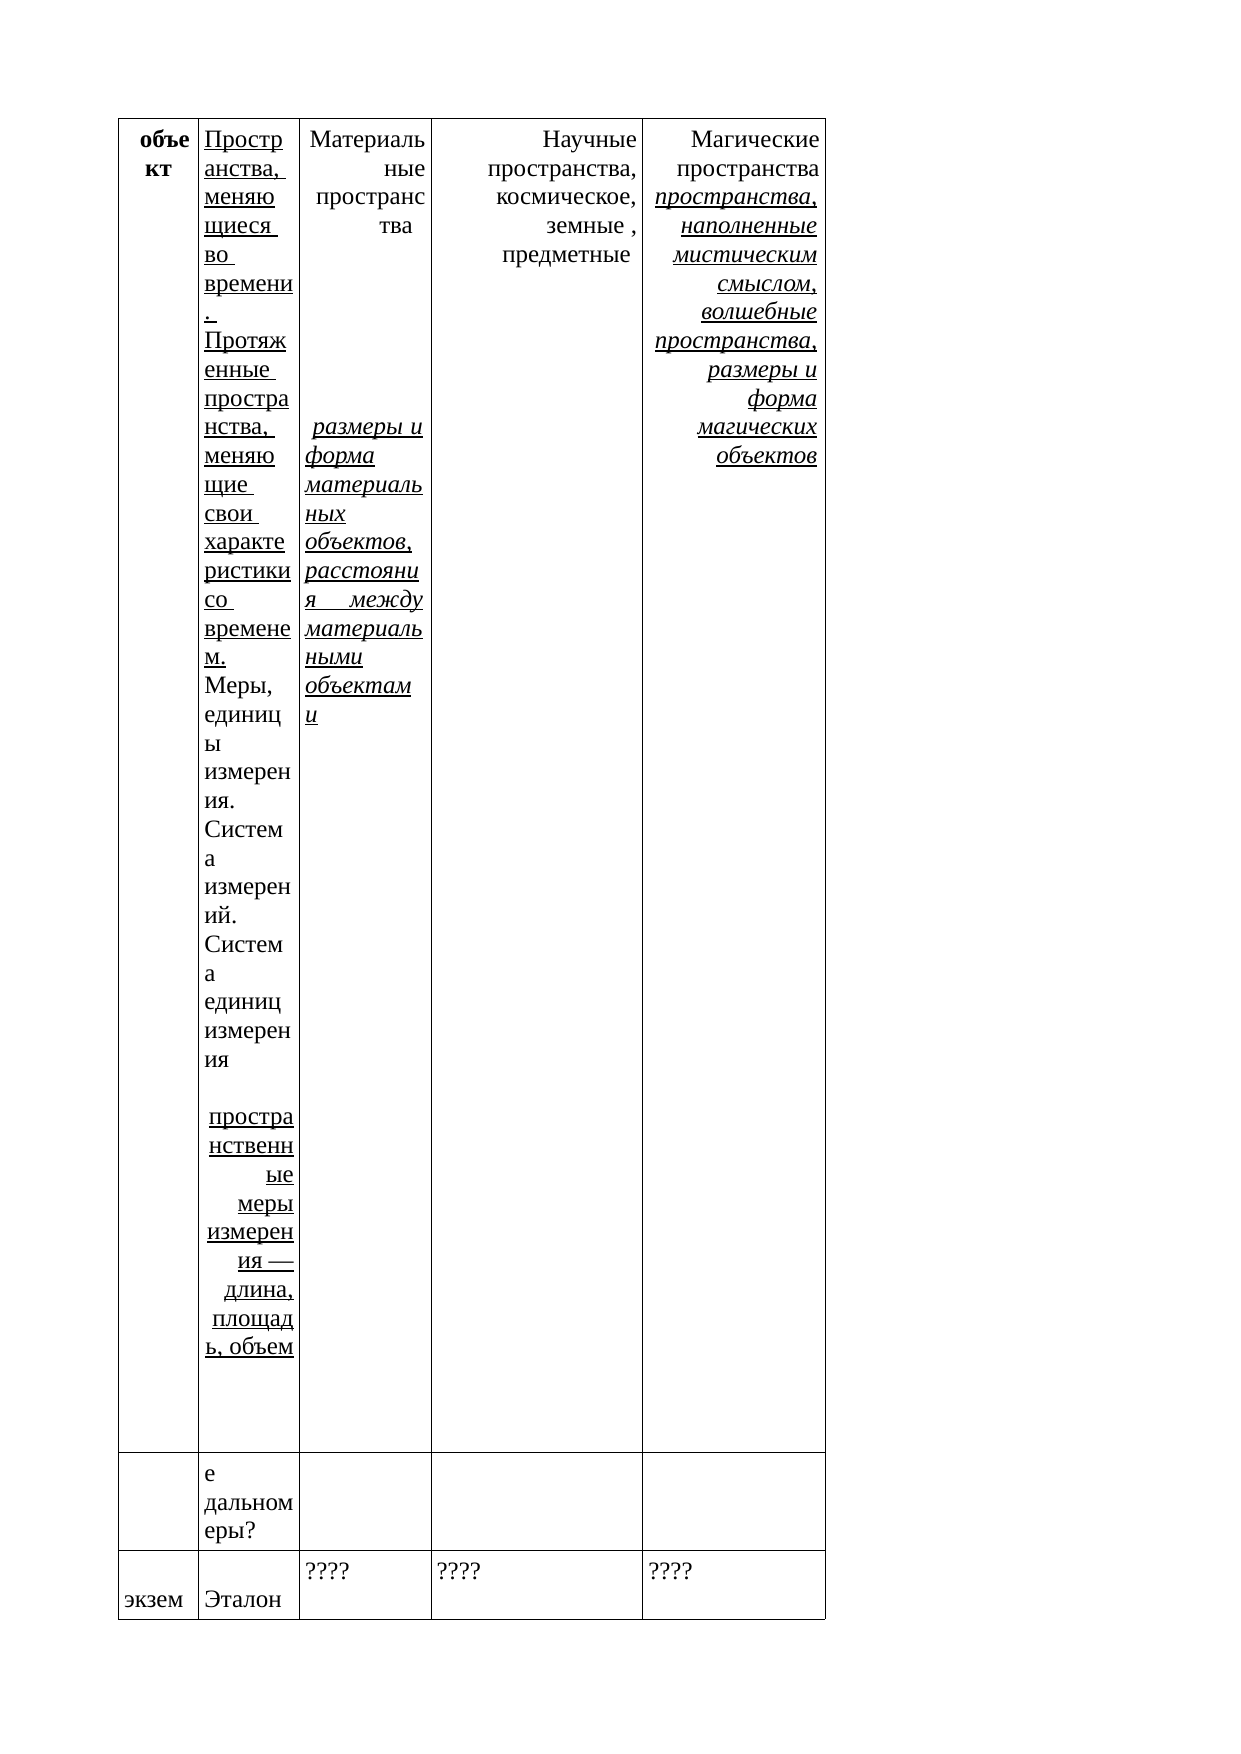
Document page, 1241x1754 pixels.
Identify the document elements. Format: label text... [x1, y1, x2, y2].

table_header объект [119, 119, 198, 1452]
table_cell [300, 1453, 431, 1550]
table_cell [119, 1453, 198, 1550]
table_cell ???? [300, 1551, 431, 1619]
table_cell ???? [643, 1551, 825, 1619]
table_header Магические пространства пространства, наполненные мистическим смыслом, волшебные пространства, размеры и форма магических объектов [643, 119, 825, 1452]
table_cell Эталон [199, 1551, 299, 1619]
table_header Пространства, меняющиеся во времени. Протяженные пространства, меняющие свои характеристики со временем. Меры, единицы измерения. Система измерений. Система единиц измерения пространственные меры измерения — длина, площадь, объем [199, 119, 299, 1452]
table_cell [432, 1453, 642, 1550]
table_cell экзем [119, 1551, 198, 1619]
table_cell е дальномеры? [199, 1453, 299, 1550]
table_cell ???? [432, 1551, 642, 1619]
table_header Материальные пространства размеры и форма материальных объектов, расстояния между материальными объектами [300, 119, 431, 1452]
table_cell [643, 1453, 825, 1550]
table_header Научные пространства, космическое, земные , предметные [432, 119, 642, 1452]
